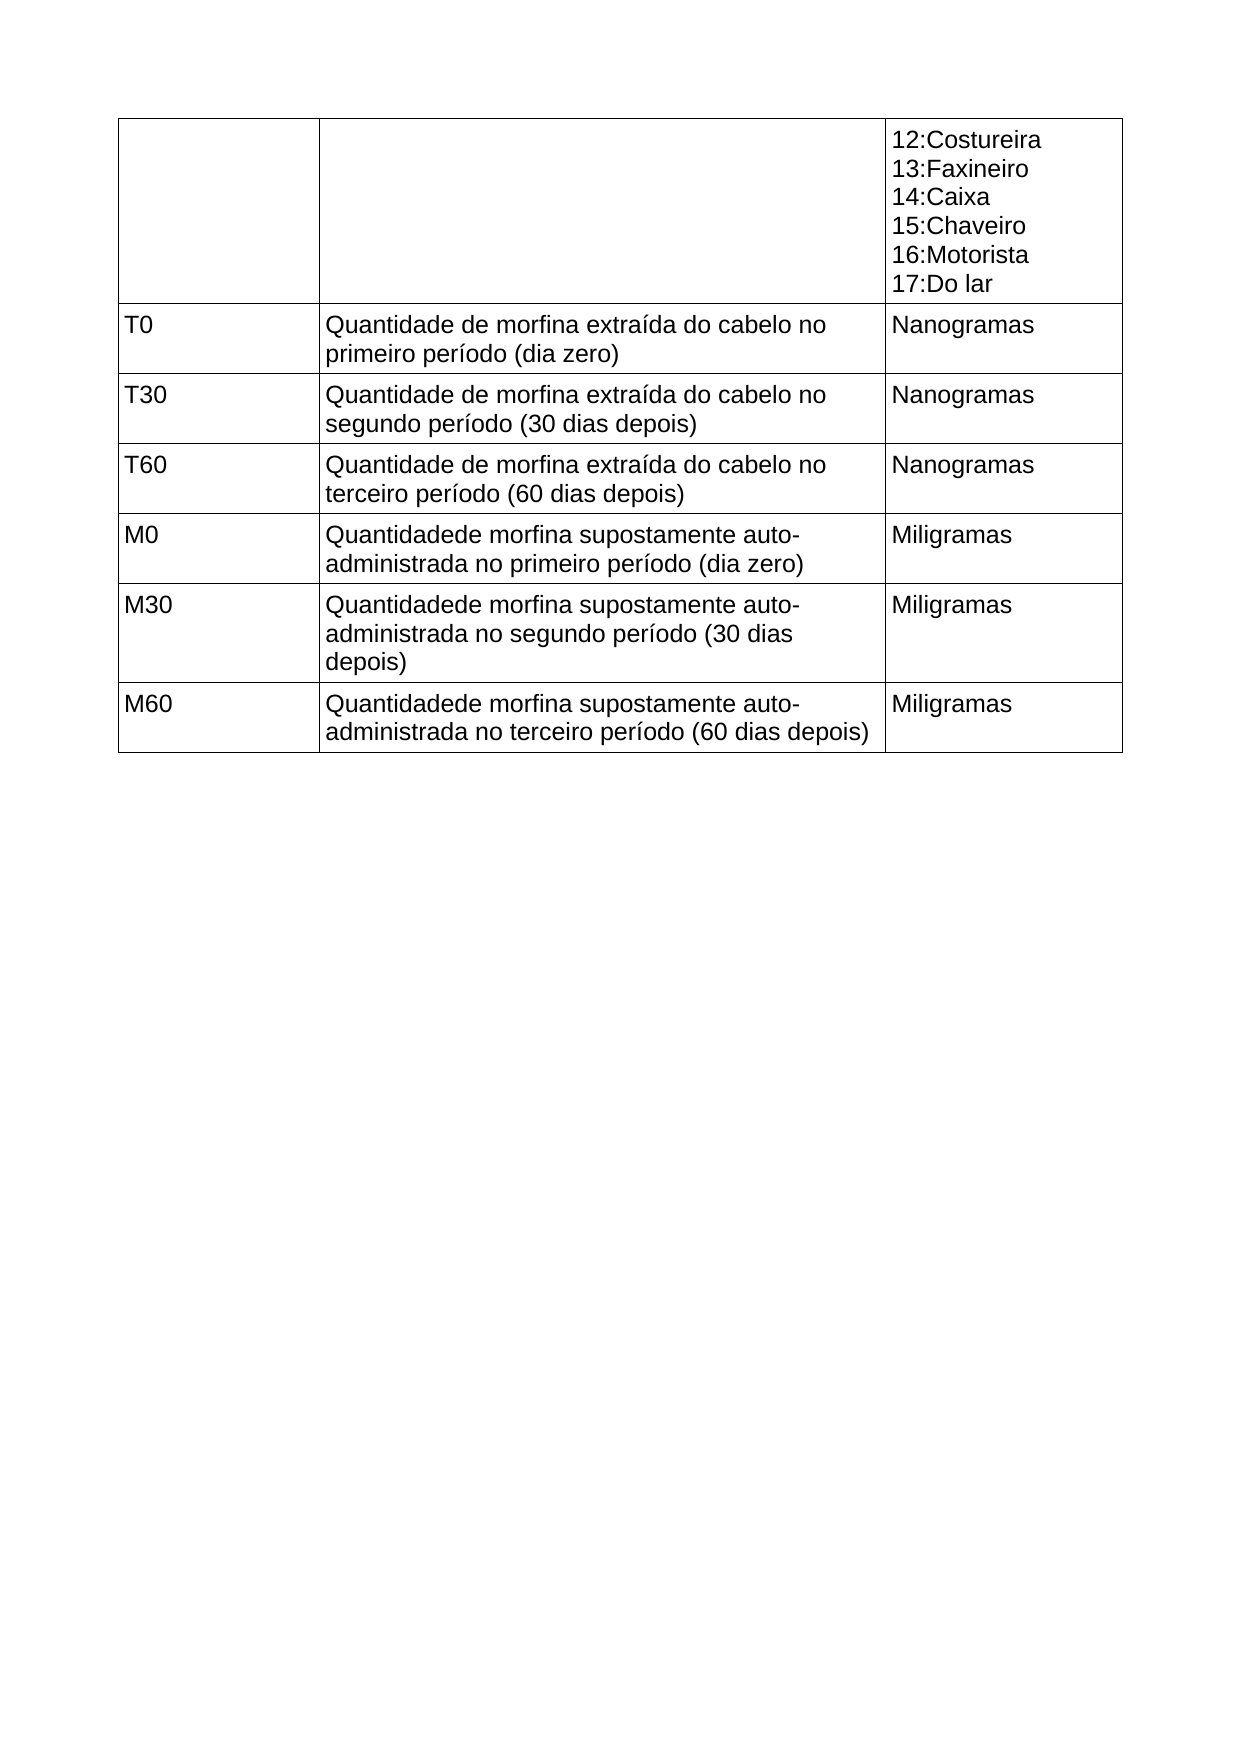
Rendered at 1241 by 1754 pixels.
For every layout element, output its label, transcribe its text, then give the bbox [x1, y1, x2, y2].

table_cell Quantidade de morfina extraída do cabelo no terceiro período (60 dias depois) [320, 444, 885, 513]
table_cell Quantidadede morfina supostamente auto-administrada no segundo período (30 dias depois) [320, 584, 885, 682]
table_cell [320, 119, 885, 303]
table_cell M30 [119, 584, 319, 682]
table_cell 12:Costureira 13:Faxineiro 14:Caixa 15:Chaveiro 16:Motorista 17:Do lar [886, 119, 1122, 303]
table_cell Miligramas [886, 514, 1122, 583]
table_cell T60 [119, 444, 319, 513]
table_cell T30 [119, 374, 319, 443]
table_cell Quantidadede morfina supostamente auto-administrada no primeiro período (dia zero) [320, 514, 885, 583]
table_cell M0 [119, 514, 319, 583]
table_cell [119, 119, 319, 303]
table_cell Nanogramas [886, 304, 1122, 373]
table_cell Quantidadede morfina supostamente auto-administrada no terceiro período (60 dias depois) [320, 683, 885, 752]
table_cell Quantidade de morfina extraída do cabelo no segundo período (30 dias depois) [320, 374, 885, 443]
table_cell Nanogramas [886, 444, 1122, 513]
table_cell T0 [119, 304, 319, 373]
table_cell Miligramas [886, 584, 1122, 682]
table_cell Quantidade de morfina extraída do cabelo no primeiro período (dia zero) [320, 304, 885, 373]
table_cell Nanogramas [886, 374, 1122, 443]
table_cell M60 [119, 683, 319, 752]
table_cell Miligramas [886, 683, 1122, 752]
